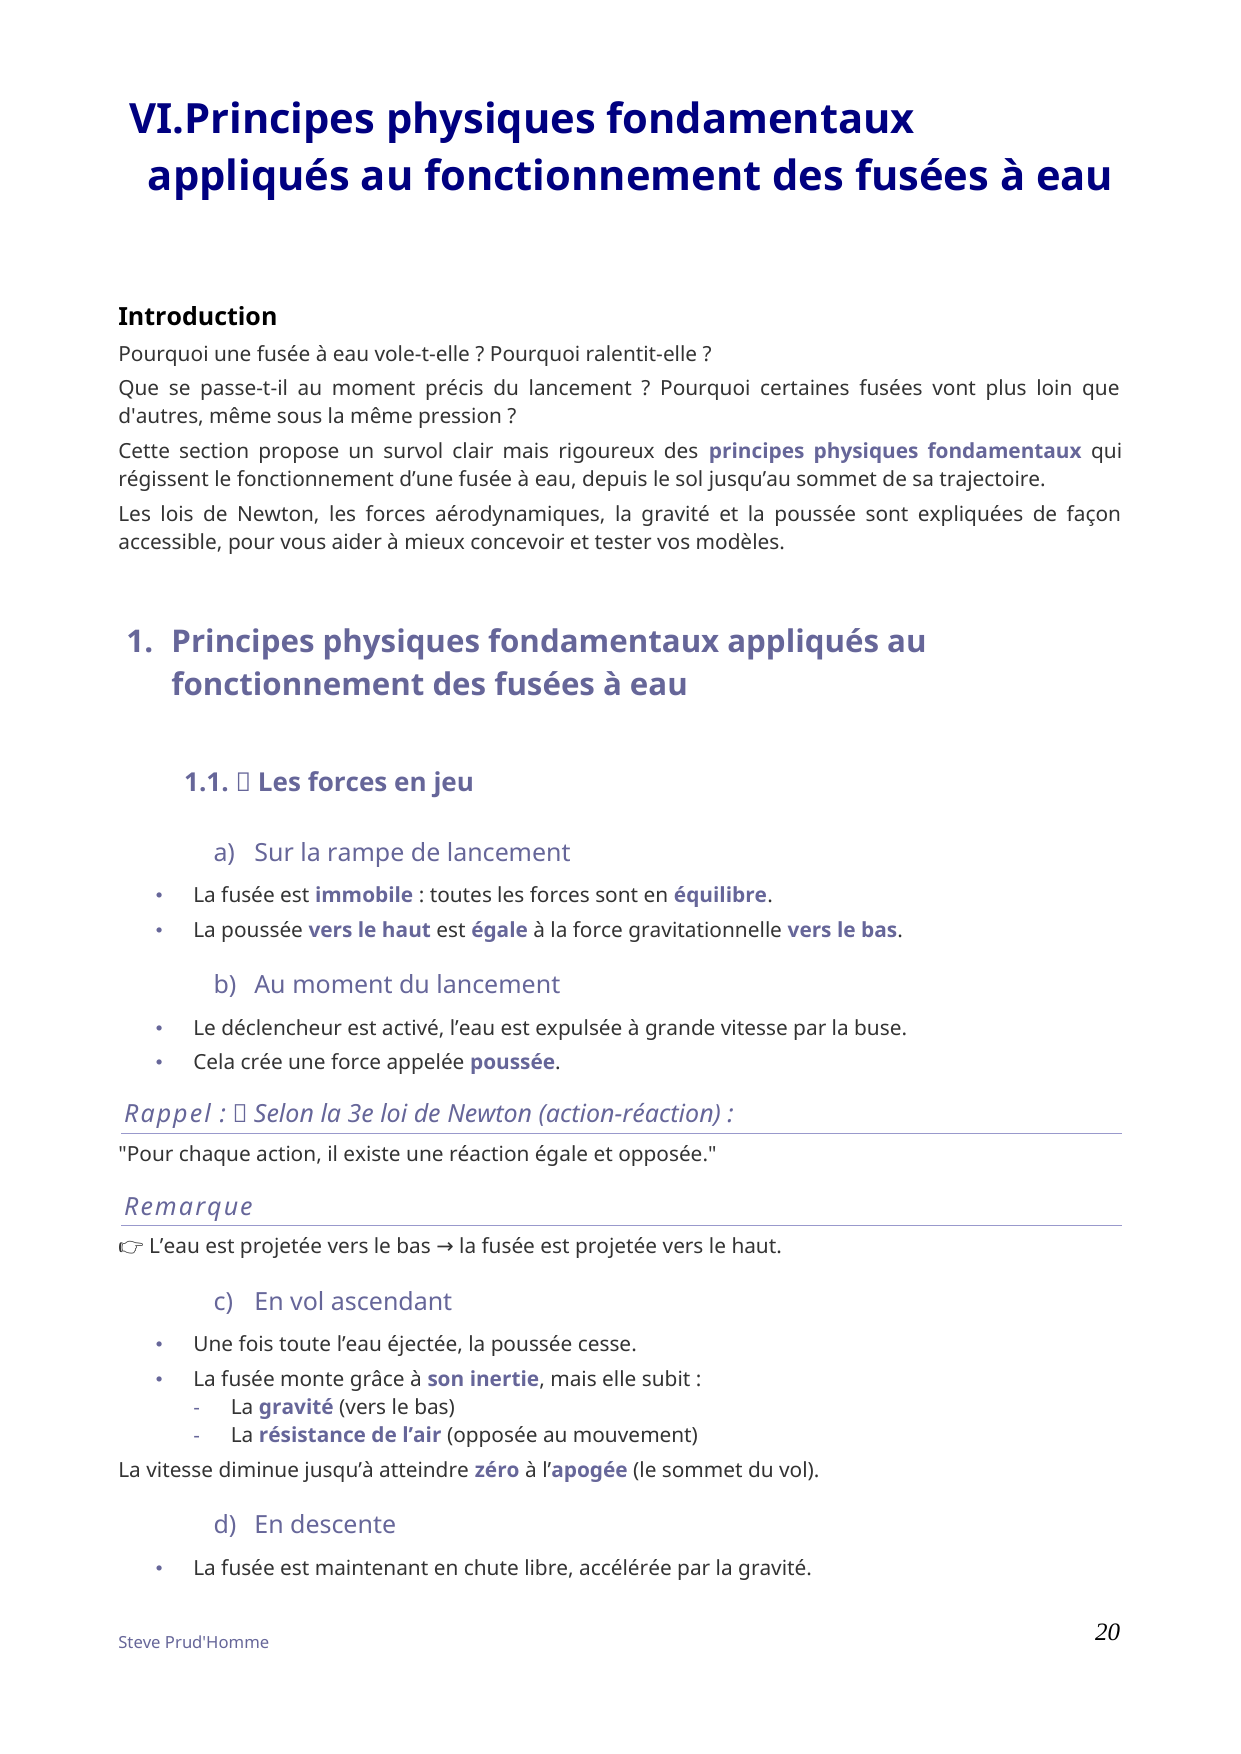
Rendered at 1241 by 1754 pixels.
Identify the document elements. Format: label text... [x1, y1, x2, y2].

list La résistance de l’air (opposée au mouvement) [193, 1421, 1122, 1449]
list La gravité (vers le bas) [193, 1392, 1122, 1421]
list La fusée monte grâce à son inertie, mais elle subit : [156, 1364, 1122, 1392]
list La fusée est immobile : toutes les forces sont en équilibre. [156, 880, 1122, 909]
title Sur la rampe de lancement [207, 834, 1122, 868]
text "Pour chaque action, il existe une réaction égale et opposée." [118, 1139, 1122, 1168]
list Le déclencheur est activé, l’eau est expulsée à grande vitesse par la buse. [156, 1013, 1122, 1041]
list Une fois toute l’eau éjectée, la poussée cesse. [156, 1329, 1122, 1358]
title Au moment du lancement [207, 967, 1122, 1001]
text La vitesse diminue jusqu’à atteindre zéro à l’apogée (le sommet du vol). [118, 1455, 1122, 1483]
title En descente [207, 1507, 1122, 1541]
title Principes physiques fondamentaux appliqués au fonctionnement des fusées à eau [118, 619, 1122, 704]
text 👉 L’eau est projetée vers le bas → la fusée est projetée vers le haut. [118, 1231, 1122, 1260]
table_header Introduction Pourquoi une fusée à eau vole-t-elle ? Pourquoi ralentit-elle ? Que se passe-t-il au moment précis du lancement ? Pourquoi certaines fusées vont plus loin que d'autres, même sous la même pression ? Cette section propose un survol clair mais rigoureux des principes physiques fondamentaux qui régissent le fonctionnement d’une fusée à eau, depuis le sol jusqu’au sommet de sa trajectoire. Les lois de Newton, les forces aérodynamiques, la gravité et la poussée sont expliquées de façon accessible, pour vous aider à mieux concevoir et tester vos modèles. [118, 299, 1122, 556]
title Remarque [121, 1185, 1122, 1225]
title En vol ascendant [207, 1283, 1122, 1317]
list La poussée vers le haut est égale à la force gravitationnelle vers le bas. [156, 915, 1122, 943]
list Cela crée une force appelée poussée. [156, 1047, 1122, 1076]
list La fusée est maintenant en chute libre, accélérée par la gravité. [156, 1553, 1122, 1581]
title 🧭 Les forces en jeu [177, 763, 1122, 799]
title Principes physiques fondamentaux appliqués au fonctionnement des fusées à eau [118, 88, 1122, 202]
title Rappel : 💡 Selon la 3e loi de Newton (action-réaction) : [121, 1093, 1122, 1133]
